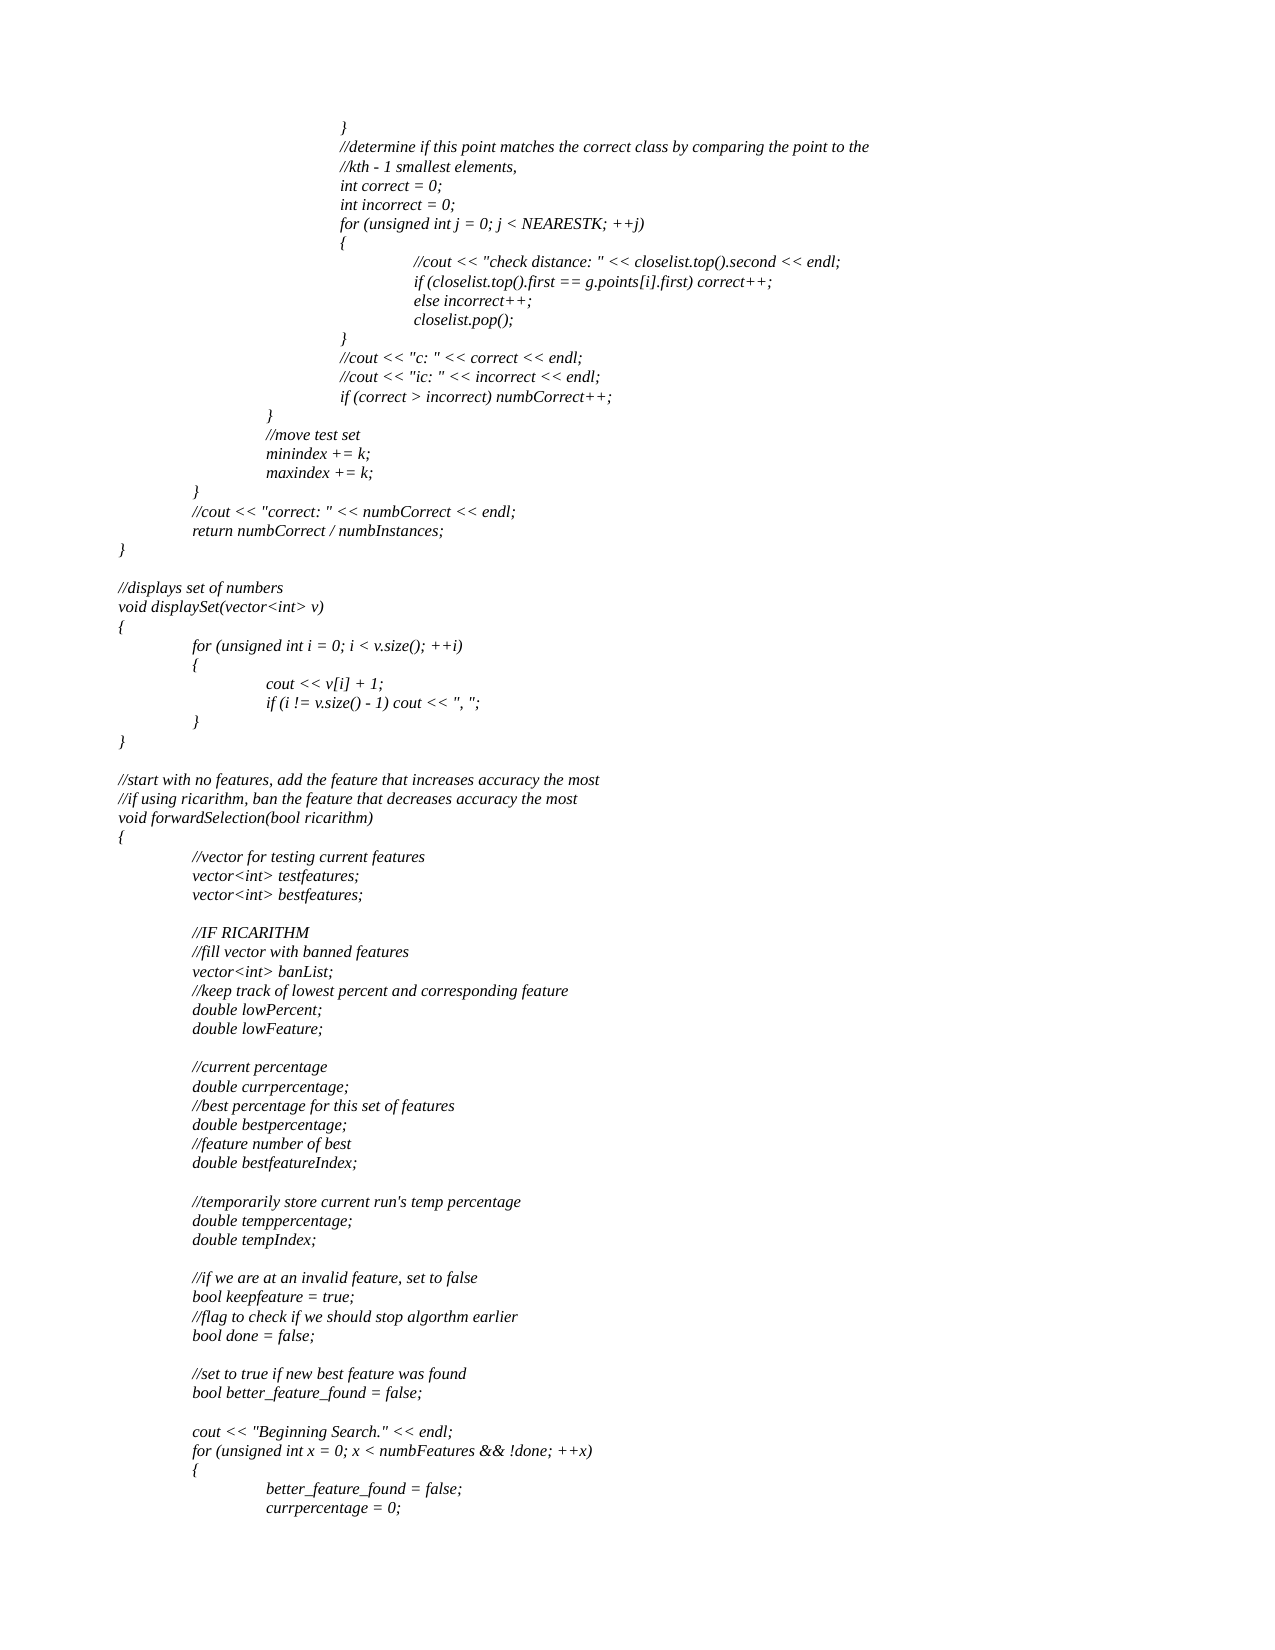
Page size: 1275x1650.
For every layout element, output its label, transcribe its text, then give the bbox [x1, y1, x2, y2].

text maxindex += k; [118, 463, 1157, 482]
text //feature number of best [118, 1134, 1157, 1153]
text minindex += k; [118, 444, 1157, 463]
text double lowFeature; [118, 1019, 1157, 1038]
text } [118, 118, 1157, 137]
text bool better_feature_found = false; [118, 1383, 1157, 1402]
text //best percentage for this set of features [118, 1096, 1157, 1115]
text if (correct > incorrect) numbCorrect++; [118, 386, 1157, 406]
text } [118, 406, 1157, 425]
text //fill vector with banned features [118, 942, 1157, 961]
text int incorrect = 0; [118, 195, 1157, 214]
text for (unsigned int x = 0; x < numbFeatures && !done; ++x) [118, 1441, 1157, 1460]
text //set to true if new best feature was found [118, 1364, 1157, 1383]
text //if we are at an invalid feature, set to false [118, 1268, 1157, 1287]
text //kth - 1 smallest elements, [118, 156, 1157, 176]
text vector<int> bestfeatures; [118, 885, 1157, 904]
text //temporarily store current run's temp percentage [118, 1191, 1157, 1211]
text double temppercentage; [118, 1211, 1157, 1230]
text bool done = false; [118, 1326, 1157, 1345]
text //cout << "ic: " << incorrect << endl; [118, 367, 1157, 386]
text //if using ricarithm, ban the feature that decreases accuracy the most [118, 789, 1157, 808]
text currpercentage = 0; [118, 1498, 1157, 1517]
text double lowPercent; [118, 1000, 1157, 1019]
text double currpercentage; [118, 1076, 1157, 1096]
text //IF RICARITHM [118, 923, 1157, 942]
text //keep track of lowest percent and corresponding feature [118, 981, 1157, 1000]
text for (unsigned int i = 0; i < v.size(); ++i) [118, 636, 1157, 655]
text } [118, 731, 1157, 751]
text if (i != v.size() - 1) cout << ", "; [118, 693, 1157, 712]
text //cout << "correct: " << numbCorrect << endl; [118, 501, 1157, 521]
text return numbCorrect / numbInstances; [118, 521, 1157, 540]
text //start with no features, add the feature that increases accuracy the most [118, 770, 1157, 789]
text bool keepfeature = true; [118, 1287, 1157, 1306]
text double bestpercentage; [118, 1115, 1157, 1134]
text if (closelist.top().first == g.points[i].first) correct++; [118, 271, 1157, 291]
text } [118, 540, 1157, 559]
text else incorrect++; [118, 291, 1157, 310]
text closelist.pop(); [118, 310, 1157, 329]
text cout << v[i] + 1; [118, 674, 1157, 693]
text { [118, 827, 1157, 846]
text } [118, 712, 1157, 731]
text } [118, 482, 1157, 501]
text //move test set [118, 425, 1157, 444]
text { [118, 616, 1157, 636]
text //cout << "check distance: " << closelist.top().second << endl; [118, 252, 1157, 271]
text } [118, 329, 1157, 348]
text //current percentage [118, 1057, 1157, 1076]
text double bestfeatureIndex; [118, 1153, 1157, 1172]
text cout << "Beginning Search." << endl; [118, 1421, 1157, 1441]
text vector<int> banList; [118, 961, 1157, 981]
text void forwardSelection(bool ricarithm) [118, 808, 1157, 827]
text //cout << "c: " << correct << endl; [118, 348, 1157, 367]
text //determine if this point matches the correct class by comparing the point to the [118, 137, 1157, 156]
text better_feature_found = false; [118, 1479, 1157, 1498]
text int correct = 0; [118, 176, 1157, 195]
text vector<int> testfeatures; [118, 866, 1157, 885]
text { [118, 233, 1157, 252]
text //flag to check if we should stop algorthm earlier [118, 1306, 1157, 1326]
text void displaySet(vector<int> v) [118, 597, 1157, 616]
text //vector for testing current features [118, 846, 1157, 866]
text { [118, 1460, 1157, 1479]
text //displays set of numbers [118, 578, 1157, 597]
text double tempIndex; [118, 1230, 1157, 1249]
text { [118, 655, 1157, 674]
text for (unsigned int j = 0; j < NEARESTK; ++j) [118, 214, 1157, 233]
